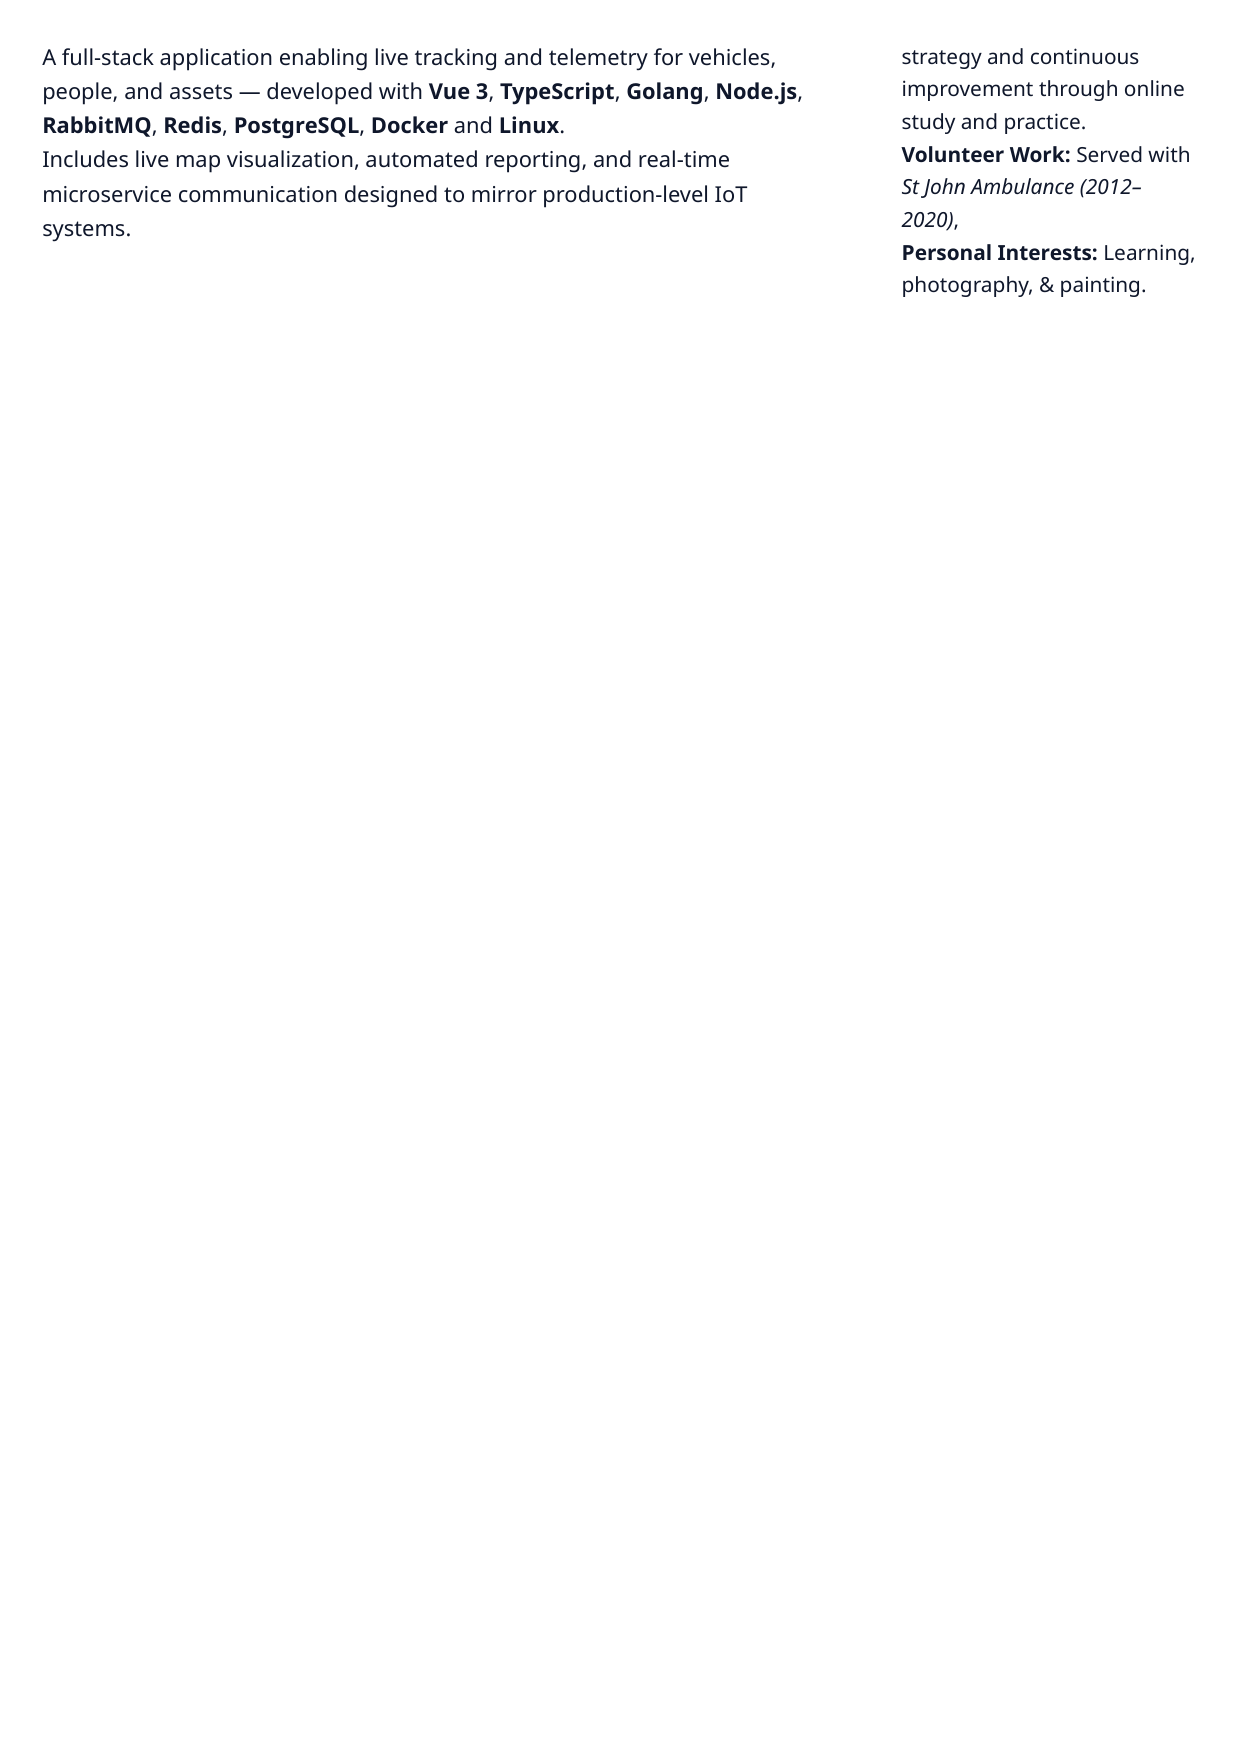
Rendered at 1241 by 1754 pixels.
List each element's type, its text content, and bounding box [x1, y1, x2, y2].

table_header A full-stack application enabling live tracking and telemetry for vehicles, people, and assets — developed with Vue 3, TypeScript, Golang, Node.js, RabbitMQ, Redis, PostgreSQL, Docker and Linux. Includes live map visualization, automated reporting, and real-time microservice communication designed to mirror production-level IoT systems. [0, 0, 859, 390]
table_header strategy and continuous improvement through online study and practice. Volunteer Work: Served with St John Ambulance (2012–2020), Personal Interests: Learning, photography, & painting. [859, 0, 1240, 390]
